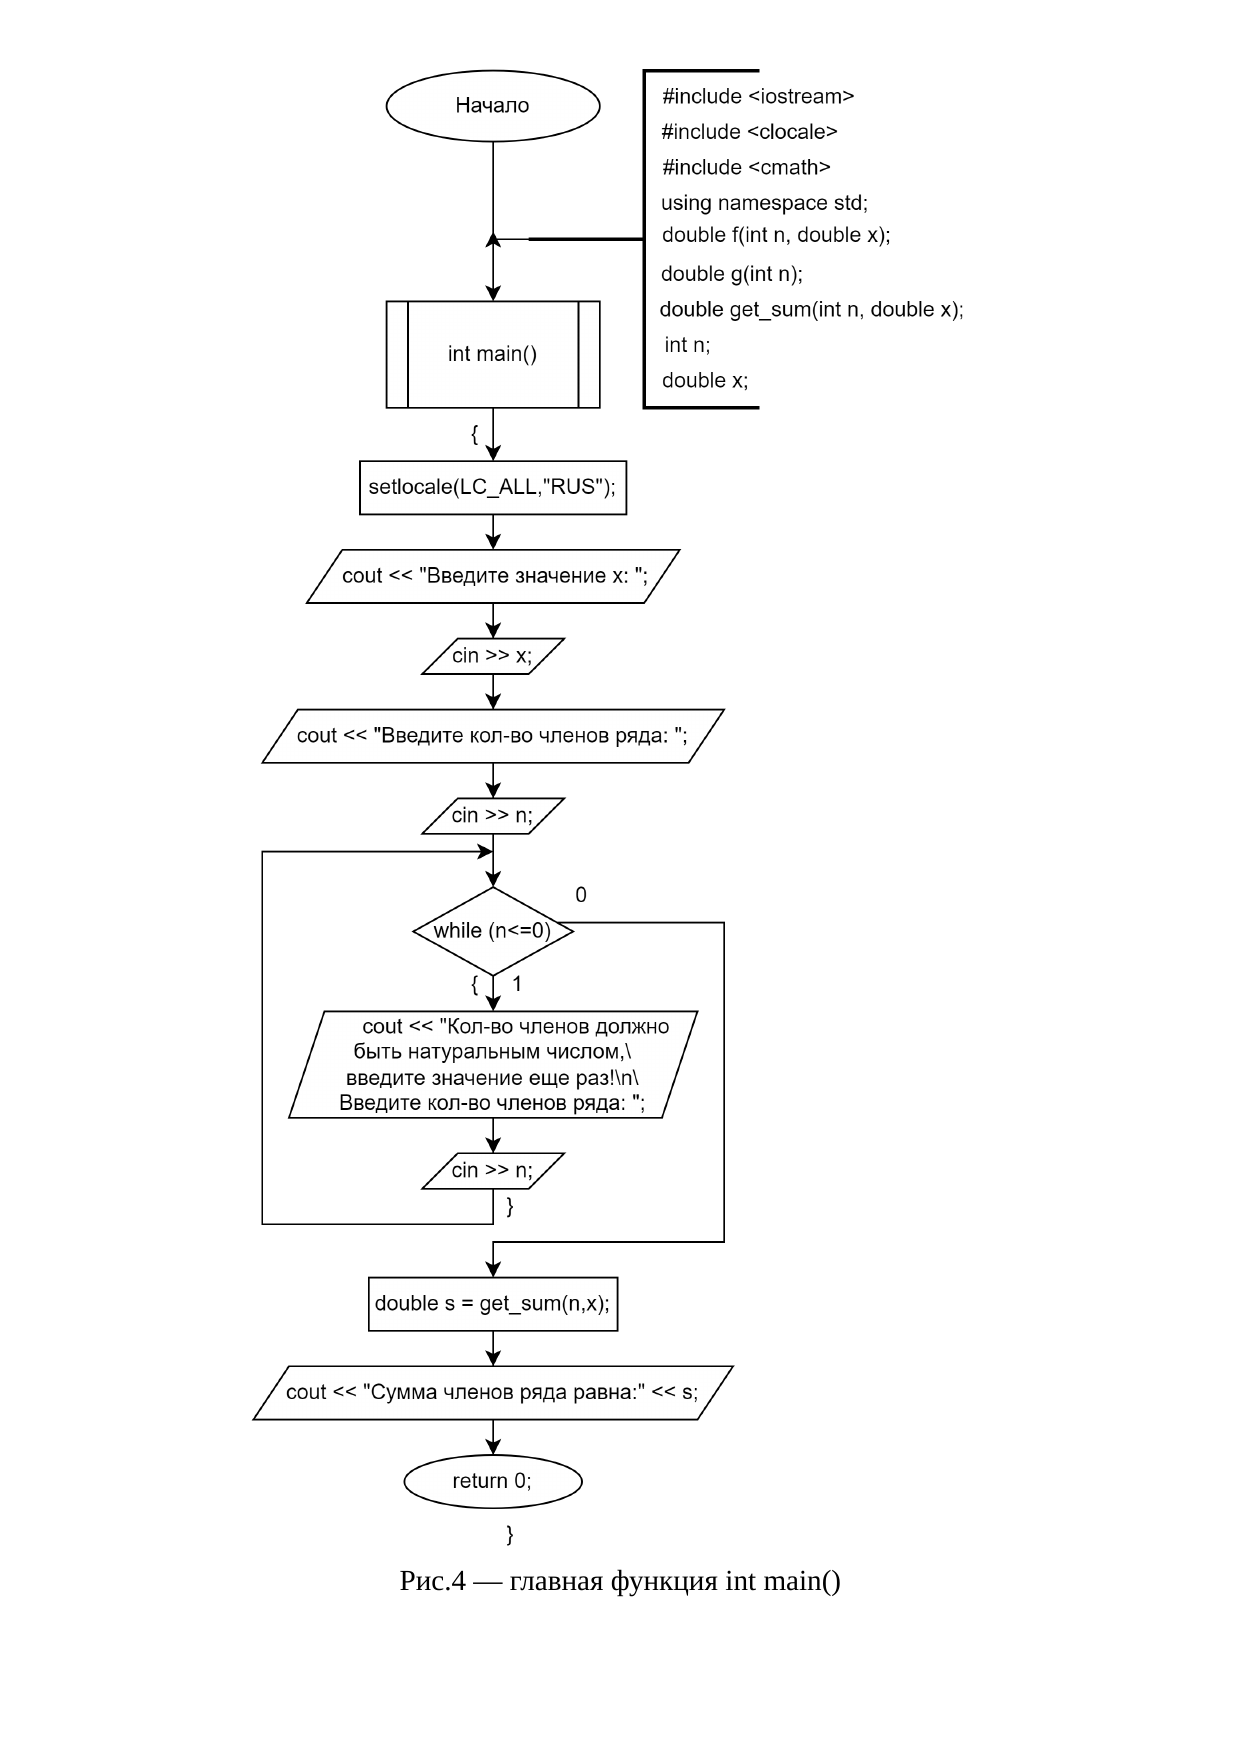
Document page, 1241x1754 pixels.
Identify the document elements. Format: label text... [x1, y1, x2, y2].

text Рис.4 — главная функция int main() [118, 118, 1122, 1597]
picture [231, 51, 1009, 1564]
